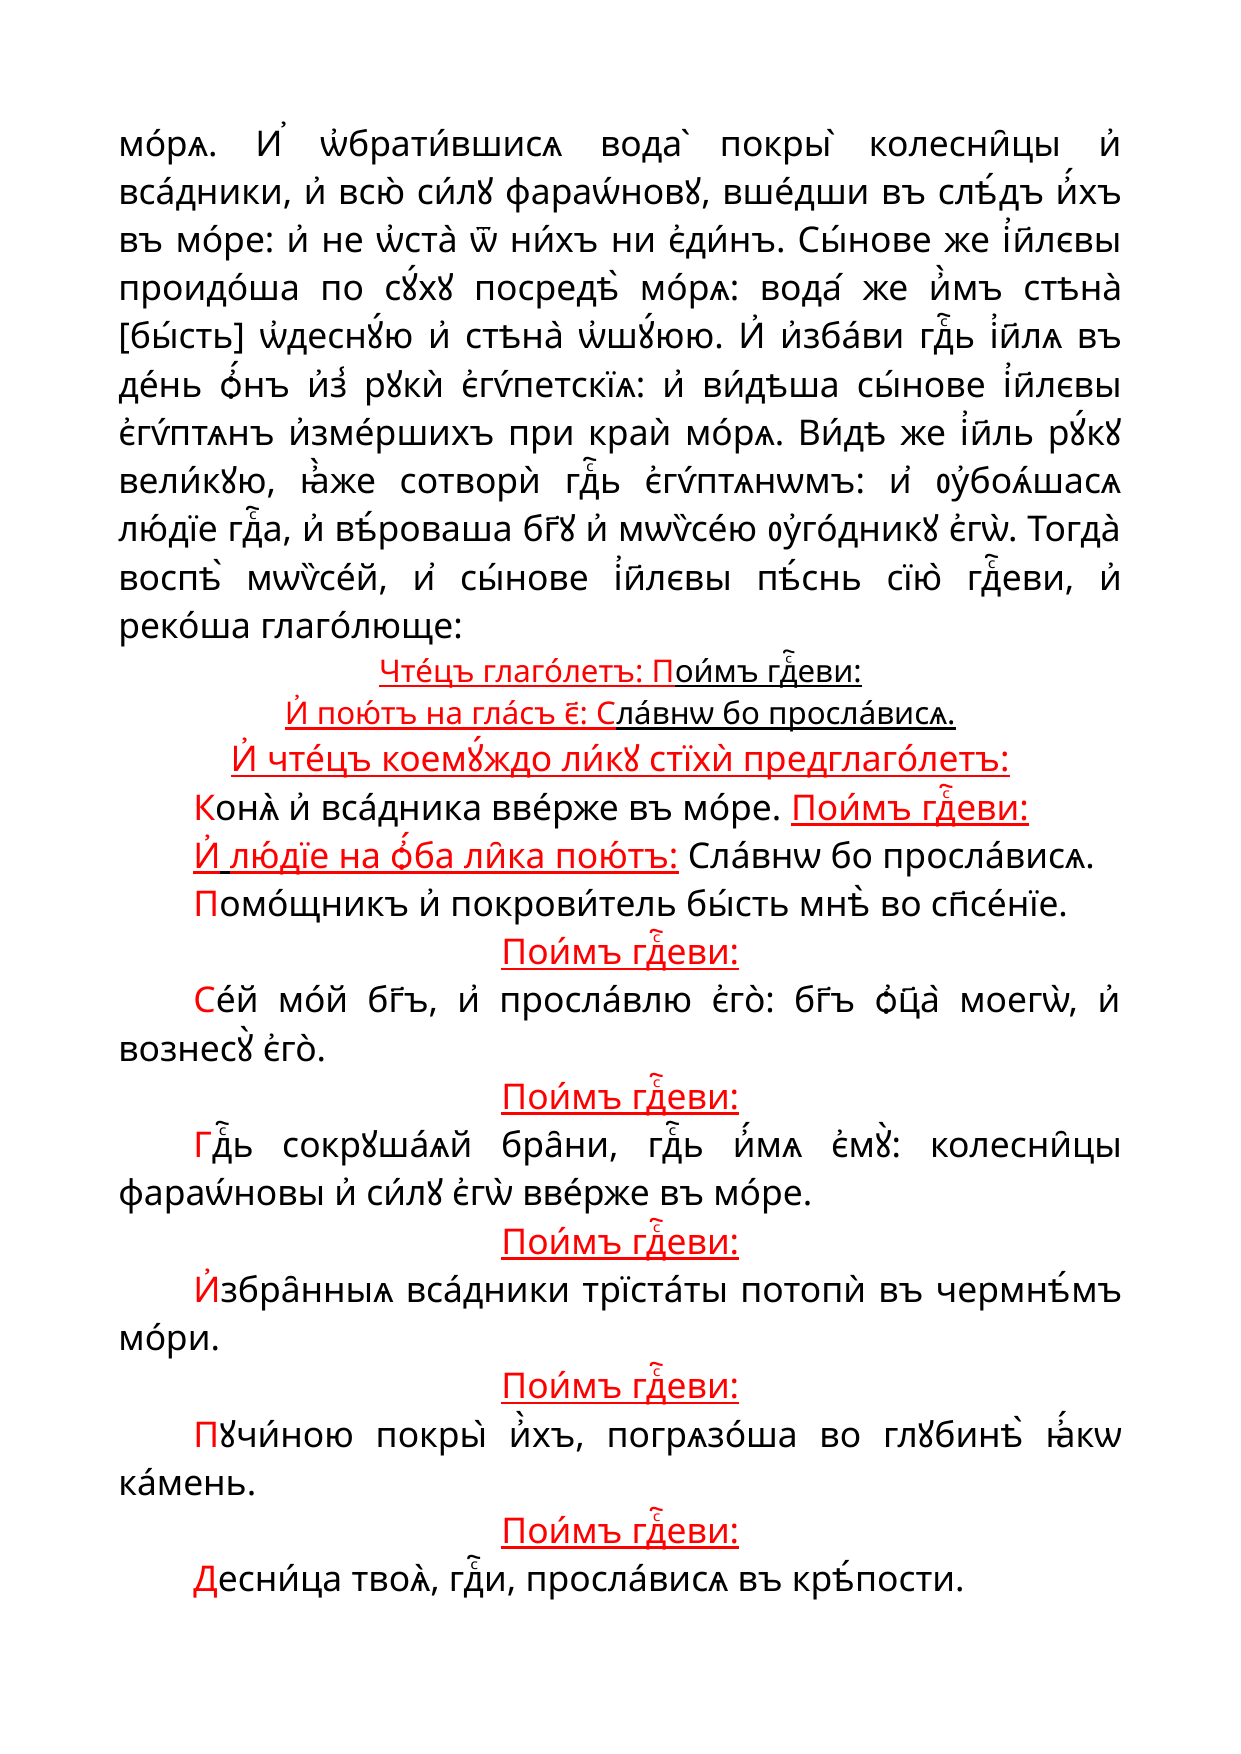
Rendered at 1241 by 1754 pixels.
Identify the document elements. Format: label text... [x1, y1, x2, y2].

text Конѧ̀ и҆ вса́дника вве́рже въ мо́ре. Пои́мъ гдⷭ҇еви: [118, 782, 1122, 830]
text И҆збра̑нныѧ вса́дники трїста́ты потопѝ въ чермнѣ́мъ мо́ри. [118, 1264, 1122, 1361]
text мо́рѧ. И҆ ѡ҆брати́вшисѧ вода̀ покры̀ колесни̑цы и҆ вса́дники, и҆ всю̀ си́лꙋ фараѡ́новꙋ, вше́дши въ слѣ́дъ и҆́хъ въ мо́ре: и҆ не ѡ҆ста̀ ѿ ни́хъ ни є҆ди́нъ. Сы́нове же і҆и҃лєвы проидо́ша по сꙋ́хꙋ посредѣ̀ мо́рѧ: вода́ же и҆̀мъ стѣна̀ [бы́сть] ѡ҆деснꙋ́ю и҆ стѣна̀ ѡ҆шꙋ́юю. И҆ и҆зба́ви гдⷭ҇ь і҆и҃лѧ въ де́нь ѻ҆́нъ и҆з̾ рꙋкѝ є҆гѵ́петскїѧ: и҆ ви́дѣша сы́нове і҆и҃лєвы є҆гѵ́птѧнъ и҆зме́ршихъ при краѝ мо́рѧ. Ви́дѣ же і҆и҃ль рꙋ́кꙋ вели́кꙋю, ꙗ҆̀же сотворѝ гдⷭ҇ь є҆гѵ́птѧнѡмъ: и҆ ᲂу҆боѧ́шасѧ лю́дїе гдⷭ҇а, и҆ вѣ́роваша бг҃ꙋ и҆ мѡѷсе́ю ᲂу҆го́дникꙋ є҆гѡ̀. Тогда̀ воспѣ̀ мѡѷсе́й, и҆ сы́нове і҆и҃лєвы пѣ́снь сїю̀ гдⷭ҇еви, и҆ реко́ша глаго́люще: [118, 118, 1122, 649]
text И҆ чте́цъ коемꙋ́ждо ли́кꙋ стїхѝ предглаго́летъ: [118, 734, 1122, 782]
text И҆ пою́тъ на гла́съ є҃: Сла́внѡ бо просла́висѧ. [118, 691, 1122, 734]
text Пꙋчи́ною покры̀ и҆̀хъ, погрѧзо́ша во глꙋбинѣ̀ ꙗ҆́кѡ ка́мень. [118, 1409, 1122, 1506]
text Се́й мо́й бг҃ъ, и҆ просла́влю є҆го̀: бг҃ъ ѻ҆ц҃а̀ моегѡ̀, и҆ вознесꙋ̀ є҆го̀. [118, 975, 1122, 1071]
text И҆ лю́дїе на ѻ҆́ба ли̑ка пою́тъ: Сла́внѡ бо просла́висѧ. [118, 830, 1122, 878]
text Чте́цъ глаго́летъ: Пои́мъ гдⷭ҇еви: [118, 649, 1122, 691]
text Помо́щникъ и҆ покрови́тель бы́сть мнѣ̀ во сп҃се́нїе. [118, 878, 1122, 927]
text Пои́мъ гдⷭ҇еви: [118, 1361, 1122, 1409]
text Гдⷭ҇ь сокрꙋша́ѧй бра̑ни, гдⷭ҇ь и҆́мѧ є҆мꙋ̀: колесни̑цы фараѡ́новы и҆ си́лꙋ є҆гѡ̀ вве́рже въ мо́ре. [118, 1120, 1122, 1216]
text Пои́мъ гдⷭ҇еви: [118, 1506, 1122, 1554]
text Пои́мъ гдⷭ҇еви: [118, 1216, 1122, 1264]
text Пои́мъ гдⷭ҇еви: [118, 927, 1122, 975]
text Пои́мъ гдⷭ҇еви: [118, 1071, 1122, 1120]
text Десни́ца твоѧ̀, гдⷭ҇и, просла́висѧ въ крѣ́пости. [118, 1554, 1122, 1602]
